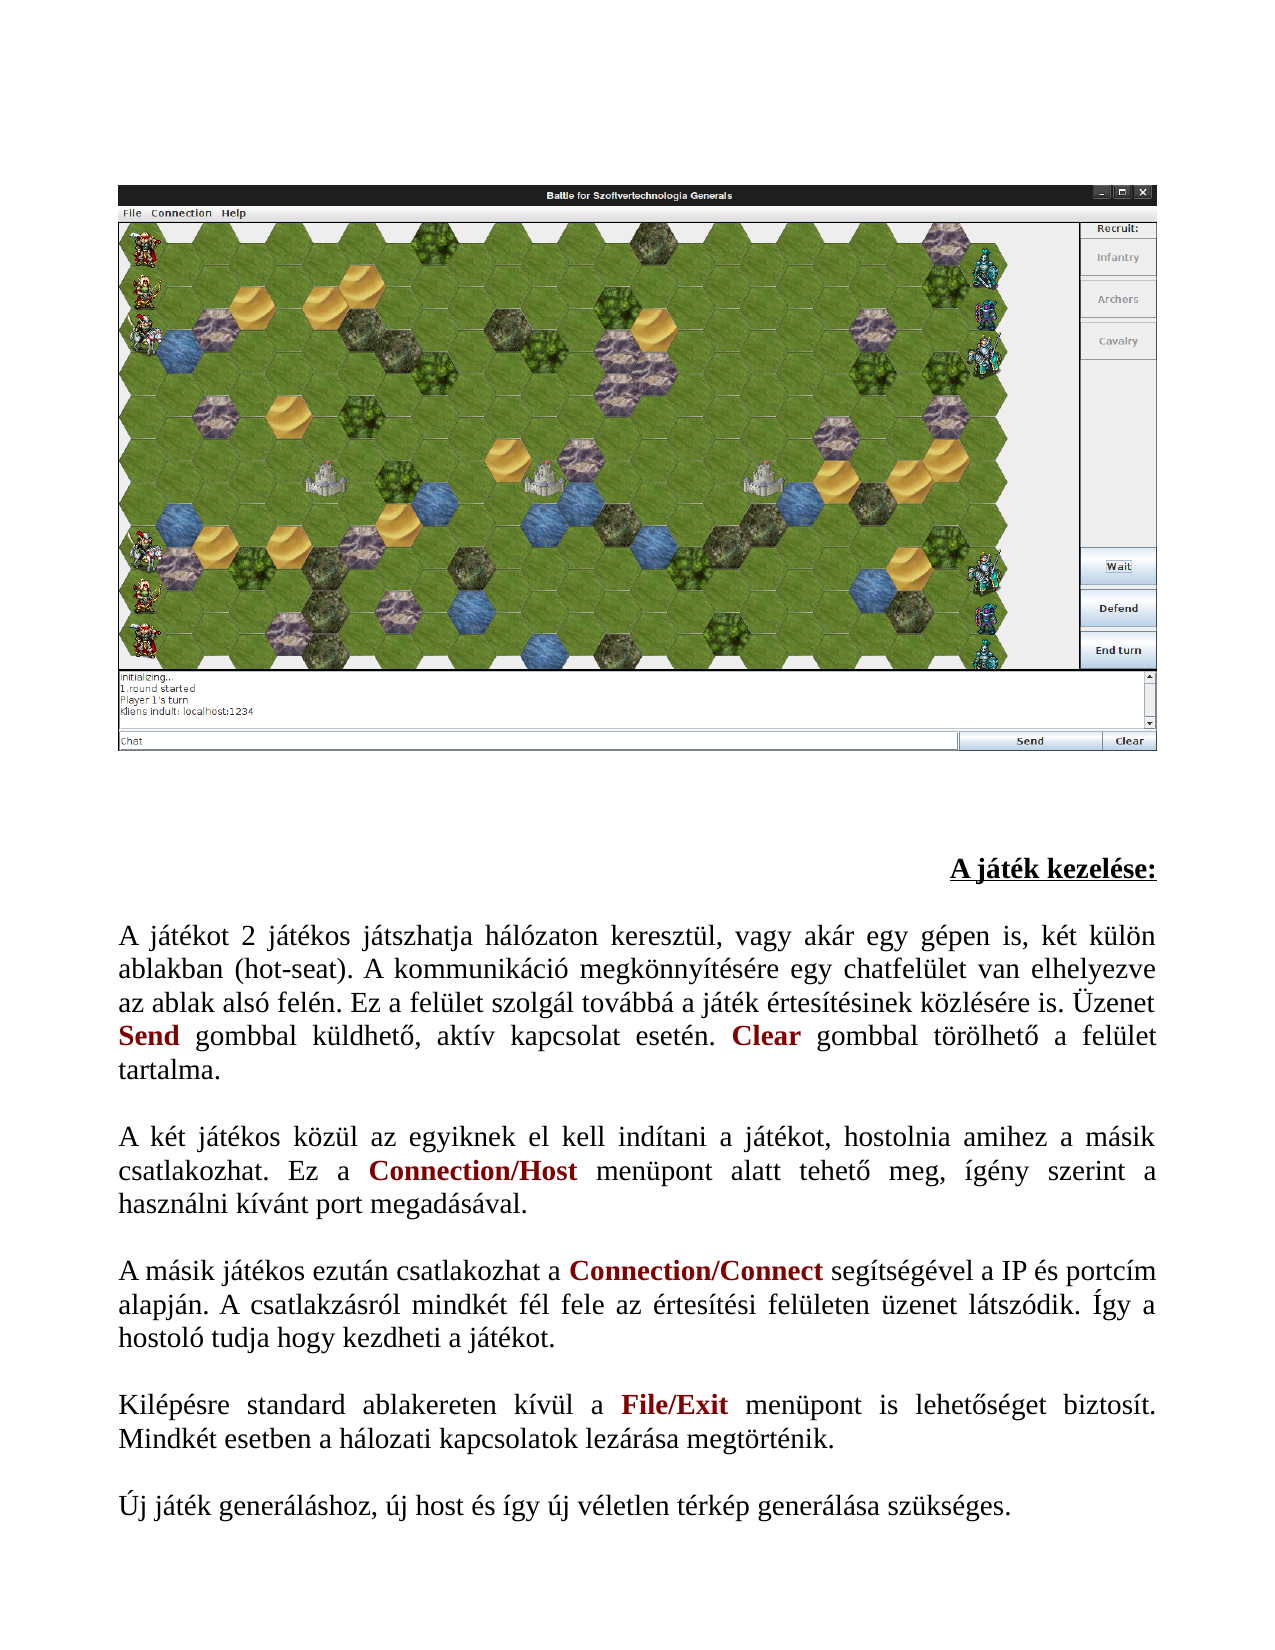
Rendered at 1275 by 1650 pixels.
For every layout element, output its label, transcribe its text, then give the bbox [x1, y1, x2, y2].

text A játék kezelése: [118, 851, 1157, 884]
text A játékot 2 játékos játszhatja hálózaton keresztül, vagy akár egy gépen is, két külön ablakban (hot-seat). A kommunikáció megkönnyítésére egy chatfelület van elhelyezve az ablak alsó felén. Ez a felület szolgál továbbá a játék értesítésinek közlésére is. Üzenet Send gombbal küldhető, aktív kapcsolat esetén. Clear gombbal törölhető a felület tartalma. [118, 918, 1157, 1086]
text A másik játékos ezután csatlakozhat a Connection/Connect segítségével a IP és portcím alapján. A csatlakzásról mindkét fél fele az értesítési felületen üzenet látszódik. Így a hostoló tudja hogy kezdheti a játékot. [118, 1253, 1157, 1354]
picture [118, 185, 1157, 751]
text A két játékos közül az egyiknek el kell indítani a játékot, hostolnia amihez a másik csatlakozhat. Ez a Connection/Host menüpont alatt tehető meg, ígény szerint a használni kívánt port megadásával. [118, 1119, 1157, 1220]
text Új játék generáláshoz, új host és így új véletlen térkép generálása szükséges. [118, 1488, 1157, 1522]
text Kilépésre standard ablakereten kívül a File/Exit menüpont is lehetőséget biztosít. Mindkét esetben a hálozati kapcsolatok lezárása megtörténik. [118, 1387, 1157, 1454]
